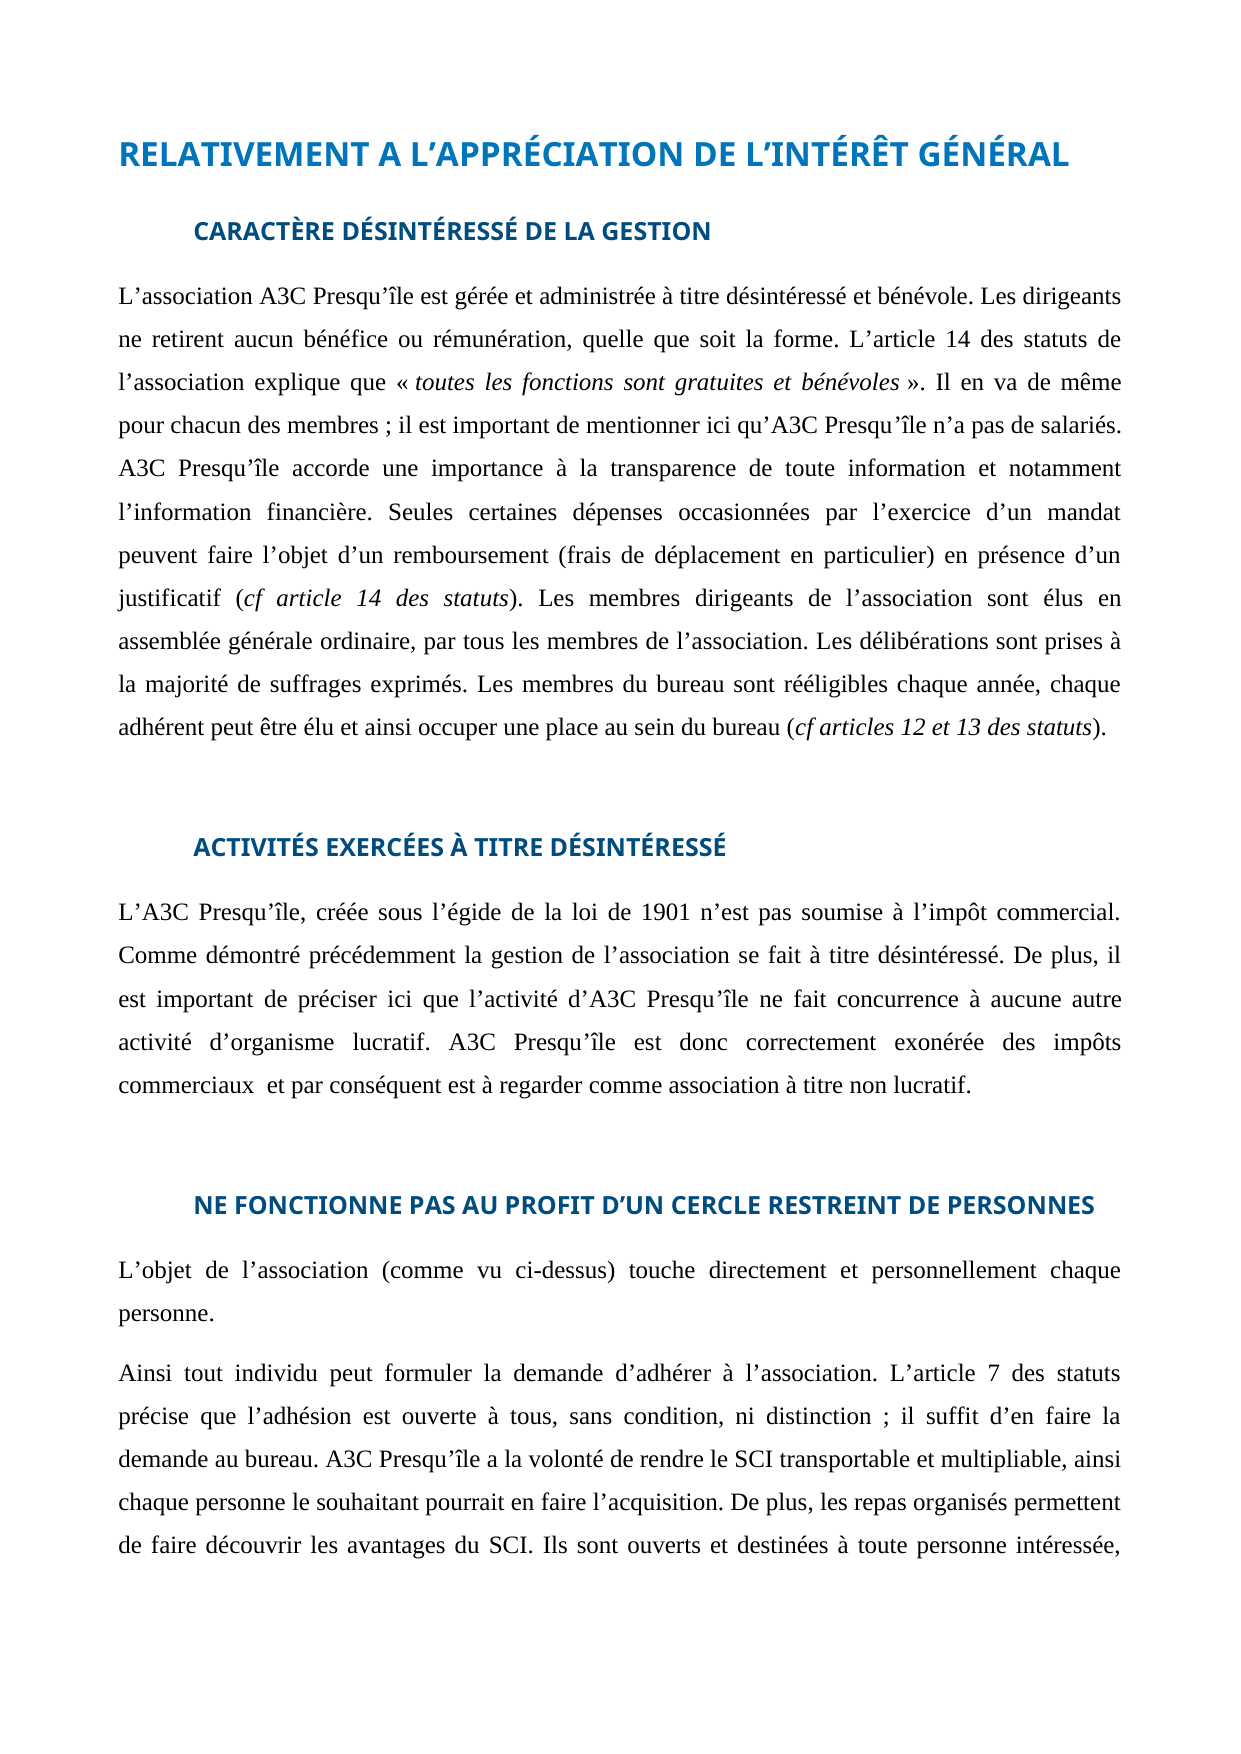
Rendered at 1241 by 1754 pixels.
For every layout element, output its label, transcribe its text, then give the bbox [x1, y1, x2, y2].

text NE FONCTIONNE PAS AU PROFIT D’UN CERCLE RESTREINT DE PERSONNES [118, 1187, 1122, 1222]
text L’A3C Presqu’île, créée sous l’égide de la loi de 1901 n’est pas soumise à l’impôt commercial. Comme démontré précédemment la gestion de l’association se fait à titre désintéressé. De plus, il est important de préciser ici que l’activité d’A3C Presqu’île ne fait concurrence à aucune autre activité d’organisme lucratif. A3C Presqu’île est donc correctement exonérée des impôts commerciaux et par conséquent est à regarder comme association à titre non lucratif. [118, 897, 1122, 1099]
text L’association A3C Presqu’île est gérée et administrée à titre désintéressé et bénévole. Les dirigeants ne retirent aucun bénéfice ou rémunération, quelle que soit la forme. L’article 14 des statuts de l’association explique que « toutes les fonctions sont gratuites et bénévoles ». Il en va de même pour chacun des membres ; il est important de mentionner ici qu’A3C Presqu’île n’a pas de salariés. A3C Presqu’île accorde une importance à la transparence de toute information et notamment l’information financière. Seules certaines dépenses occasionnées par l’exercice d’un mandat peuvent faire l’objet d’un remboursement (frais de déplacement en particulier) en présence d’un justificatif (cf article 14 des statuts). Les membres dirigeants de l’association sont élus en assemblée générale ordinaire, par tous les membres de l’association. Les délibérations sont prises à la majorité de suffrages exprimés. Les membres du bureau sont rééligibles chaque année, chaque adhérent peut être élu et ainsi occuper une place au sein du bureau (cf articles 12 et 13 des statuts). [118, 281, 1122, 741]
text Ainsi tout individu peut formuler la demande d’adhérer à l’association. L’article 7 des statuts précise que l’adhésion est ouverte à tous, sans condition, ni distinction ; il suffit d’en faire la demande au bureau. A3C Presqu’île a la volonté de rendre le SCI transportable et multipliable, ainsi chaque personne le souhaitant pourrait en faire l’acquisition. De plus, les repas organisés permettent de faire découvrir les avantages du SCI. Ils sont ouverts et destinées à toute personne intéressée, [118, 1358, 1122, 1559]
text CARACTÈRE DÉSINTÉRESSÉ DE LA GESTION [118, 213, 1122, 247]
text L’objet de l’association (comme vu ci-dessus) touche directement et personnellement chaque personne. [118, 1255, 1122, 1327]
text ACTIVITÉS EXERCÉES À TITRE DÉSINTÉRESSÉ [118, 830, 1122, 864]
subtitle RELATIVEMENT A L’APPRÉCIATION DE L’INTÉRÊT GÉNÉRAL [118, 131, 1122, 176]
